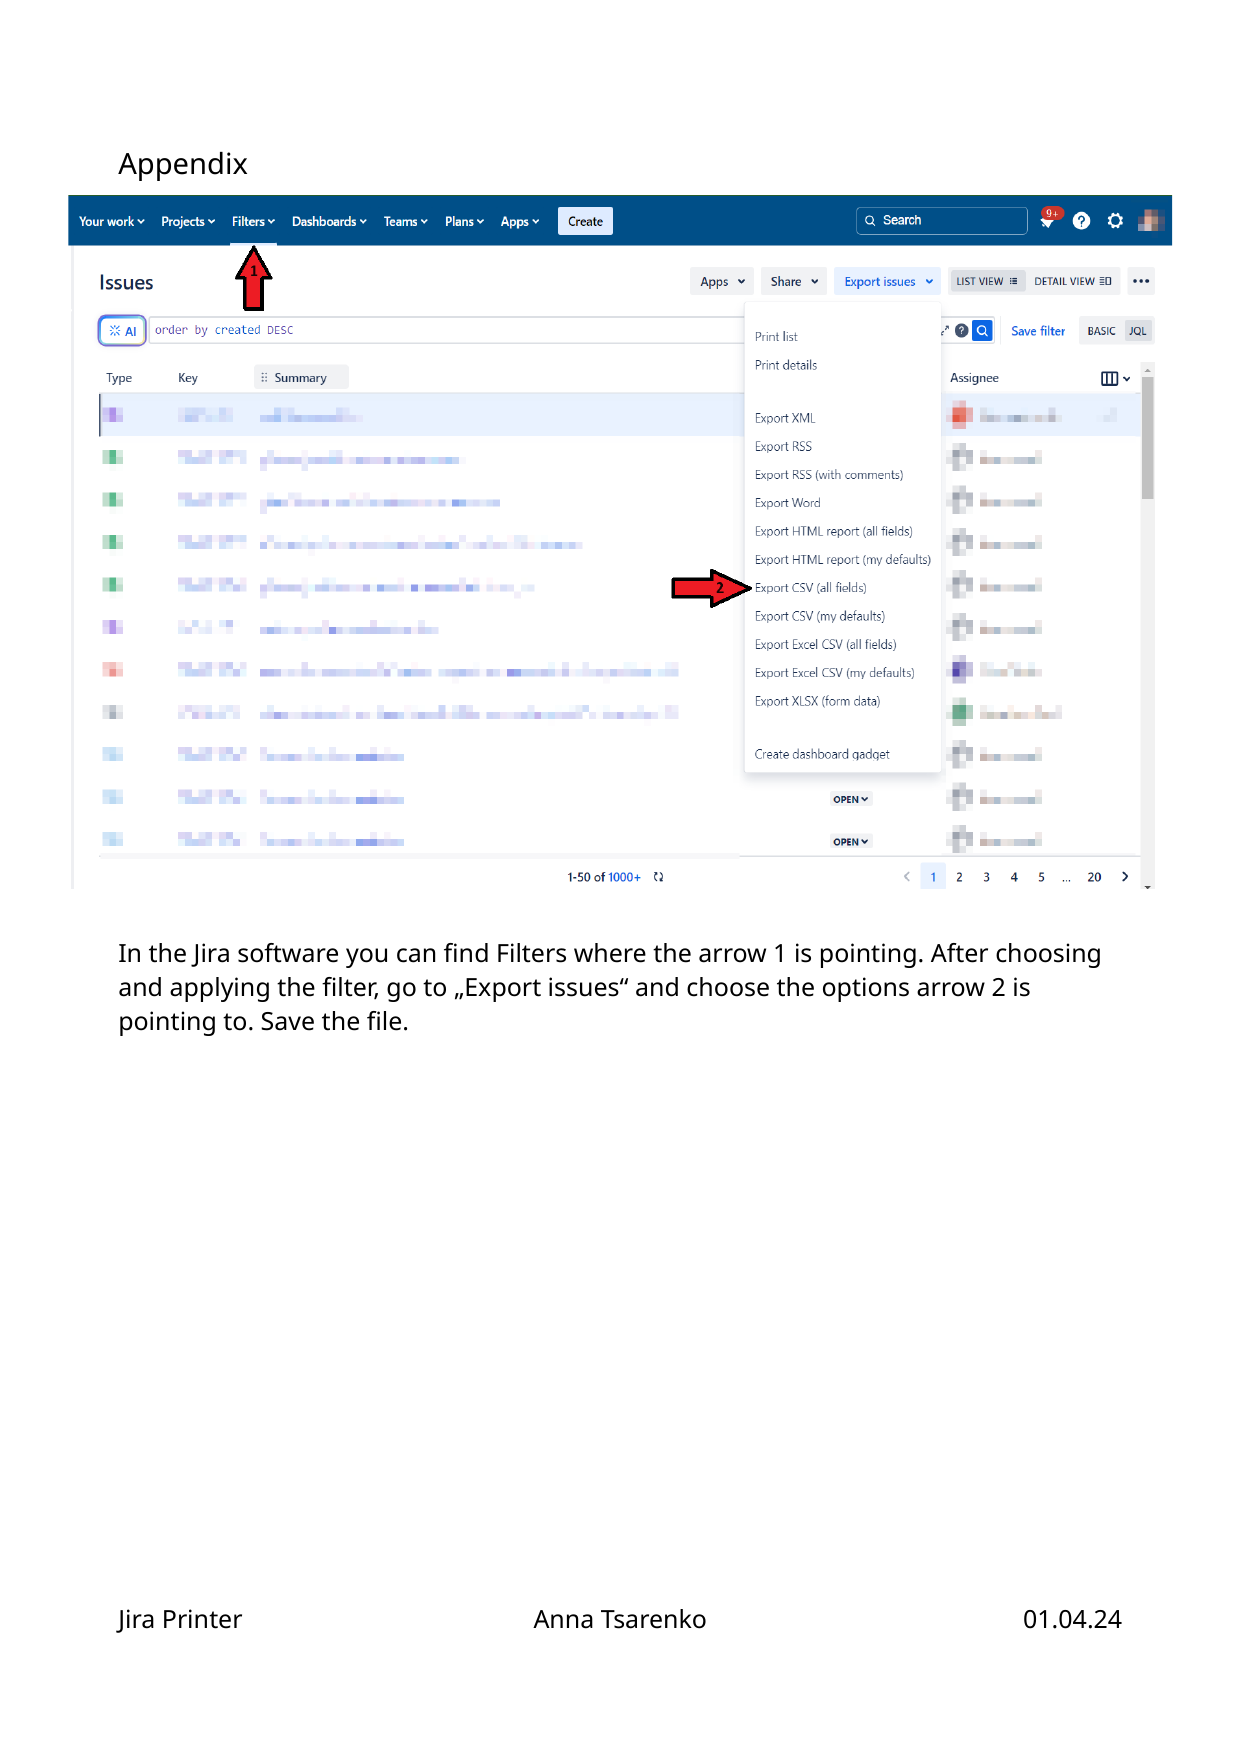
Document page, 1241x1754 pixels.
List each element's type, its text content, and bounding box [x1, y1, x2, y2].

subtitle Appendix [118, 143, 1122, 183]
text In the Jira software you can find Filters where the arrow 1 is pointing. After choosing and applying the filter, go to „Export issues“ and choose the options arrow 2 is pointing to. Save the file. [118, 935, 1122, 1038]
picture [68, 195, 1173, 889]
